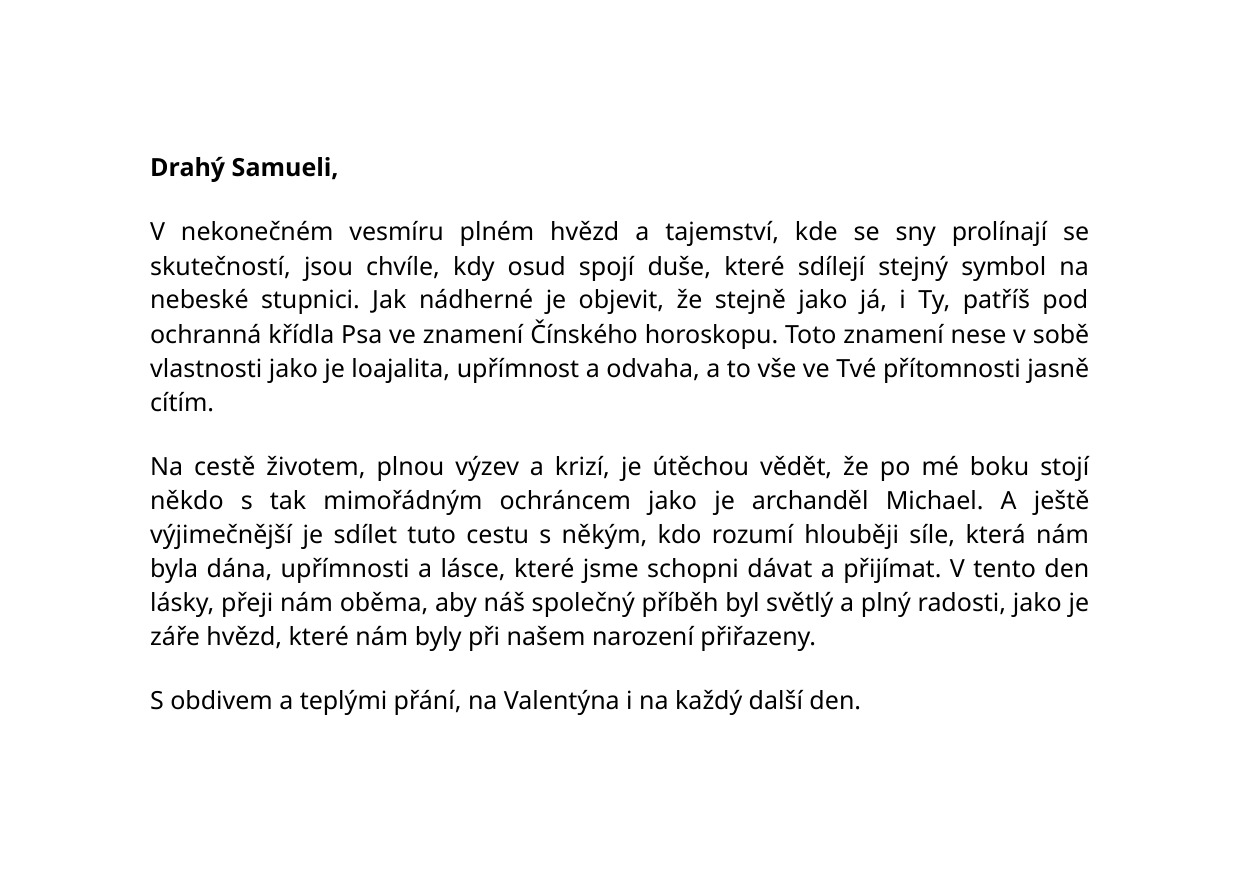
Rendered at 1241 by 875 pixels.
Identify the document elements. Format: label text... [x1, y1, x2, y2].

text S obdivem a teplými přání, na Valentýna i na každý další den. [150, 683, 1091, 717]
text Na cestě životem, plnou výzev a krizí, je útěchou vědět, že po mé boku stojí někdo s tak mimořádným ochráncem jako je archanděl Michael. A ještě výjimečnější je sdílet tuto cestu s někým, kdo rozumí hlouběji síle, která nám byla dána, upřímnosti a lásce, které jsme schopni dávat a přijímat. V tento den lásky, přeji nám oběma, aby náš společný příběh byl světlý a plný radosti, jako je záře hvězd, které nám byly při našem narození přiřazeny. [150, 448, 1091, 653]
text V nekonečném vesmíru plném hvězd a tajemství, kde se sny prolínají se skutečností, jsou chvíle, kdy osud spojí duše, které sdílejí stejný symbol na nebeské stupnici. Jak nádherné je objevit, že stejně jako já, i Ty, patříš pod ochranná křídla Psa ve znamení Čínského horoskopu. Toto znamení nese v sobě vlastnosti jako je loajalita, upřímnost a odvaha, a to vše ve Tvé přítomnosti jasně cítím. [150, 214, 1091, 418]
text Drahý Samueli, [150, 150, 1091, 184]
